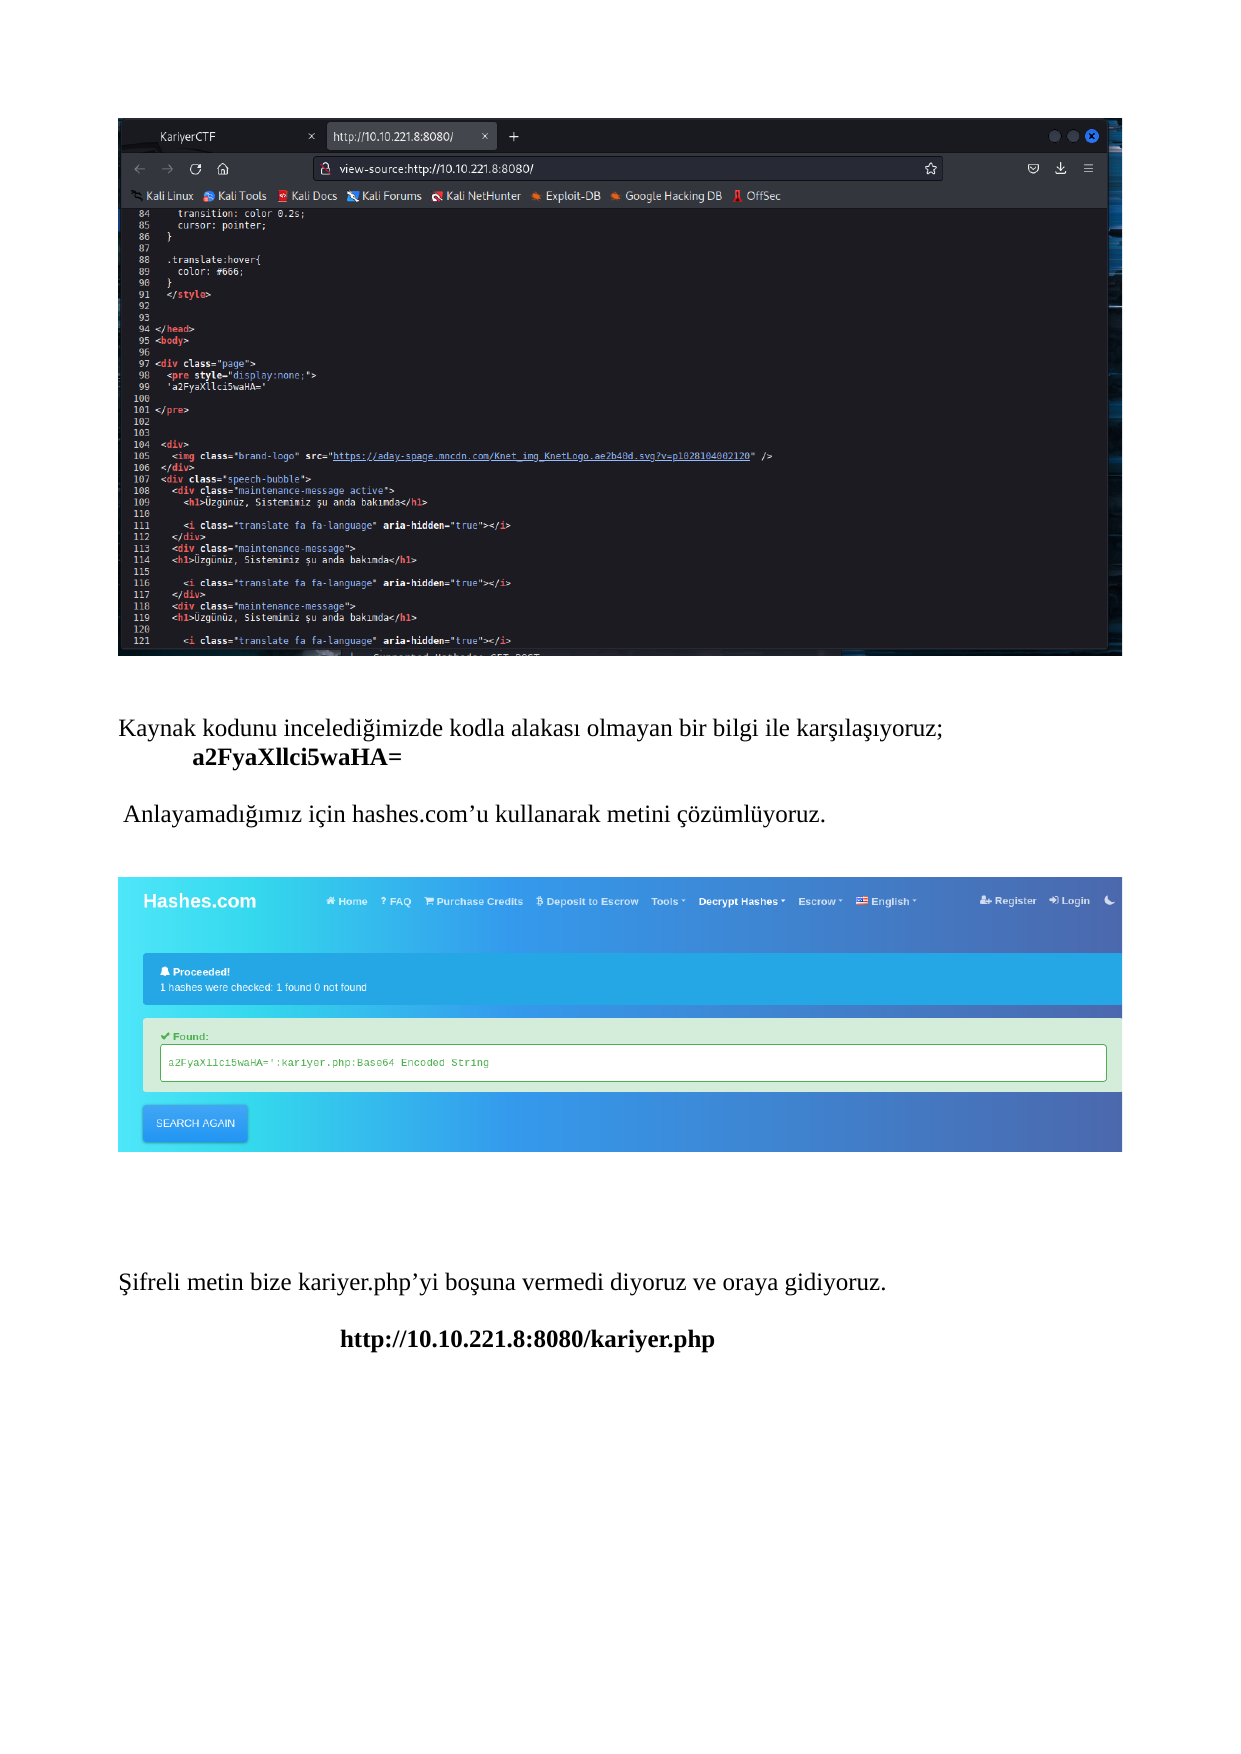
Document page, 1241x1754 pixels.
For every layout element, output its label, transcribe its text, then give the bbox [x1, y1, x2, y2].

text Şifreli metin bize kariyer.php’yi boşuna vermedi diyoruz ve oraya gidiyoruz. [118, 1267, 1122, 1295]
text a2FyaXllci5waHA= [118, 742, 1122, 771]
text http://10.10.221.8:8080/kariyer.php [118, 1324, 1122, 1353]
picture [118, 877, 1123, 1152]
picture [118, 118, 1123, 656]
text Kaynak kodunu incelediğimizde kodla alakası olmayan bir bilgi ile karşılaşıyoruz; [118, 713, 1122, 742]
text Anlayamadığımız için hashes.com’u kullanarak metini çözümlüyoruz. [118, 799, 1122, 828]
